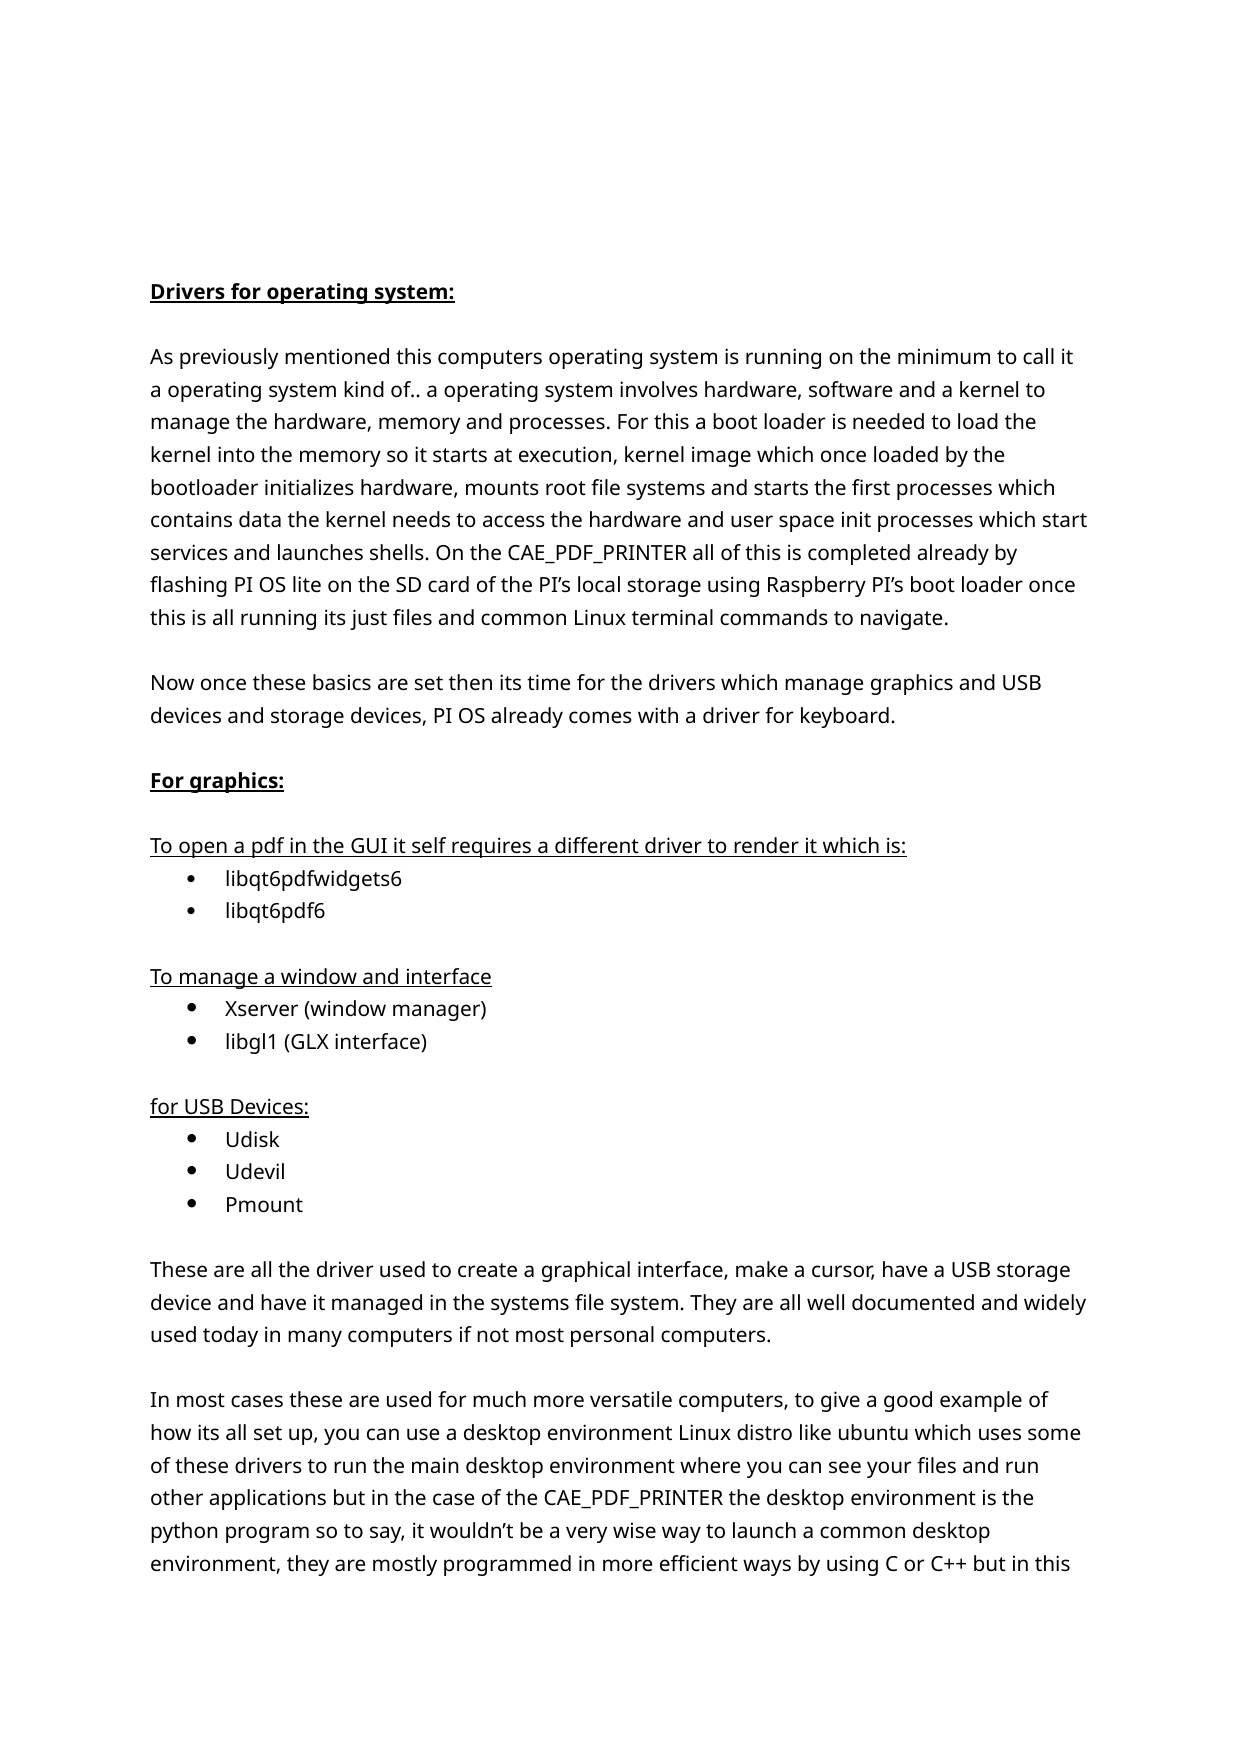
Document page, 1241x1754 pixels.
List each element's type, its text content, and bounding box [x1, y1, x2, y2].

text As previously mentioned this computers operating system is running on the minimum to call it a operating system kind of.. a operating system involves hardware, software and a kernel to manage the hardware, memory and processes. For this a boot loader is needed to load the kernel into the memory so it starts at execution, kernel image which once loaded by the bootloader initializes hardware, mounts root file systems and starts the first processes which contains data the kernel needs to access the hardware and user space init processes which start services and launches shells. On the CAE_PDF_PRINTER all of this is completed already by flashing PI OS lite on the SD card of the PI’s local storage using Raspberry PI’s boot loader once this is all running its just files and common Linux terminal commands to navigate. [150, 342, 1090, 632]
list libqt6pdf6 [187, 897, 1090, 925]
text Drivers for operating system: [150, 277, 1090, 306]
text To manage a window and interface [150, 962, 1090, 990]
list Udevil [187, 1157, 1090, 1186]
list Udisk [187, 1125, 1090, 1153]
text for USB Devices: [150, 1092, 1090, 1121]
text Now once these basics are set then its time for the drivers which manage graphics and USB devices and storage devices, PI OS already comes with a driver for keyboard. [150, 668, 1090, 729]
text In most cases these are used for much more versatile computers, to give a good example of how its all set up, you can use a desktop environment Linux distro like ubuntu which uses some of these drivers to run the main desktop environment where you can see your files and run other applications but in the case of the CAE_PDF_PRINTER the desktop environment is the python program so to say, it wouldn’t be a very wise way to launch a common desktop environment, they are mostly programmed in more efficient ways by using C or C++ but in this [150, 1386, 1090, 1577]
text These are all the driver used to create a graphical interface, make a cursor, have a USB storage device and have it managed in the systems file system. They are all well documented and widely used today in many computers if not most personal computers. [150, 1255, 1090, 1349]
list libgl1 (GLX interface) [187, 1027, 1090, 1055]
list libqt6pdfwidgets6 [187, 864, 1090, 892]
text For graphics: [150, 766, 1090, 794]
list Xserver (window manager) [187, 994, 1090, 1023]
text To open a pdf in the GUI it self requires a different driver to render it which is: [150, 831, 1090, 860]
list Pmount [187, 1190, 1090, 1218]
